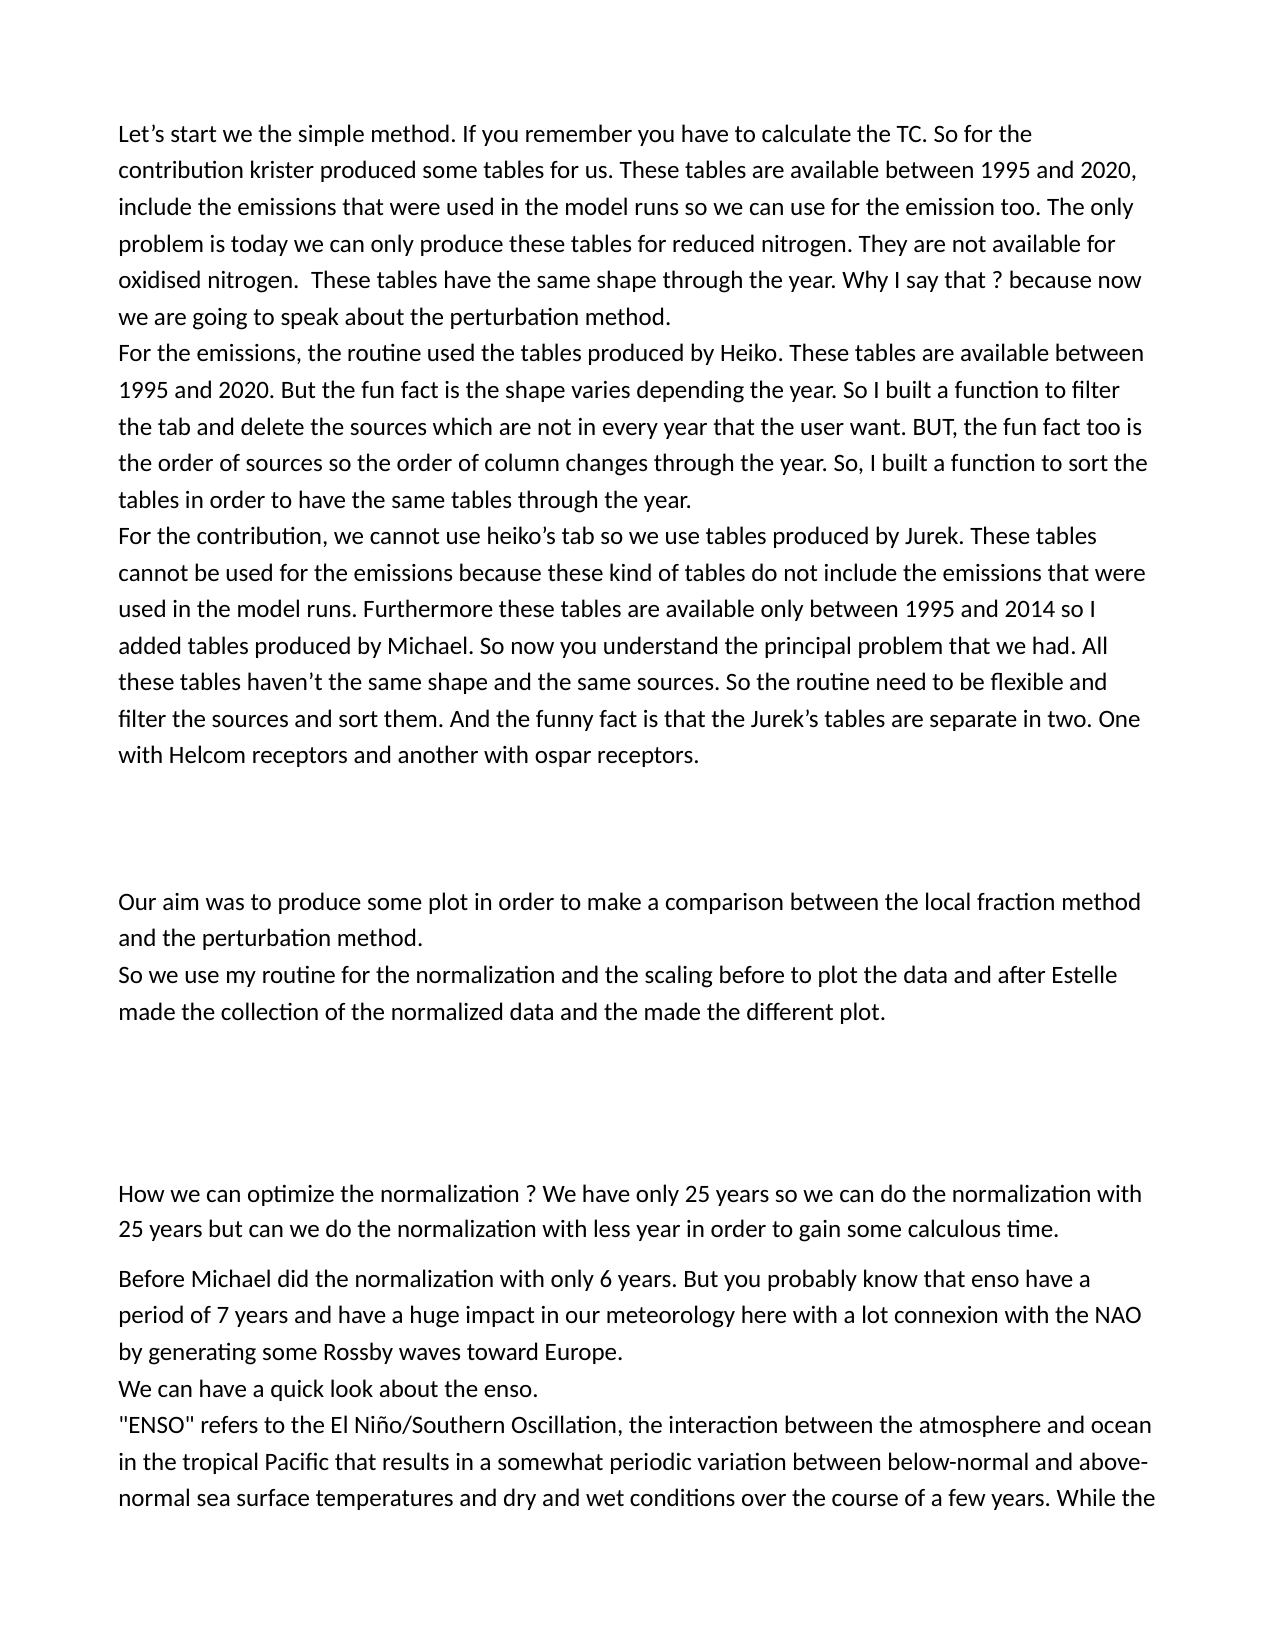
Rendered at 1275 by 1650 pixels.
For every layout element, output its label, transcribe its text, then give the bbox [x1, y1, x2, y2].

text For the emissions, the routine used the tables produced by Heiko. These tables are available between 1995 and 2020. But the fun fact is the shape varies depending the year. So I built a function to filter the tab and delete the sources which are not in every year that the user want. BUT, the fun fact too is the order of sources so the order of column changes through the year. So, I built a function to sort the tables in order to have the same tables through the year. [118, 337, 1157, 514]
text For the contribution, we cannot use heiko’s tab so we use tables produced by Jurek. These tables cannot be used for the emissions because these kind of tables do not include the emissions that were used in the model runs. Furthermore these tables are available only between 1995 and 2014 so I added tables produced by Michael. So now you understand the principal problem that we had. All these tables haven’t the same shape and the same sources. So the routine need to be flexible and filter the sources and sort them. And the funny fact is that the Jurek’s tables are separate in two. One with Helcom receptors and another with ospar receptors. [118, 520, 1157, 770]
text Let’s start we the simple method. If you remember you have to calculate the TC. So for the contribution krister produced some tables for us. These tables are available between 1995 and 2020, include the emissions that were used in the model runs so we can use for the emission too. The only problem is today we can only produce these tables for reduced nitrogen. They are not available for oxidised nitrogen. These tables have the same shape through the year. Why I say that ? because now we are going to speak about the perturbation method. [118, 118, 1157, 331]
text How we can optimize the normalization ? We have only 25 years so we can do the normalization with 25 years but can we do the normalization with less year in order to gain some calculous time. [118, 1178, 1157, 1244]
text Before Michael did the normalization with only 6 years. But you probably know that enso have a period of 7 years and have a huge impact in our meteorology here with a lot connexion with the NAO by generating some Rossby waves toward Europe. [118, 1263, 1157, 1367]
text So we use my routine for the normalization and the scaling before to plot the data and after Estelle made the collection of the normalized data and the made the different plot. [118, 959, 1157, 1026]
text We can have a quick look about the enso. [118, 1373, 1157, 1403]
text "ENSO" refers to the El Niño/Southern Oscillation, the interaction between the atmosphere and ocean in the tropical Pacific that results in a somewhat periodic variation between below-normal and above-normal sea surface temperatures and dry and wet conditions over the course of a few years. While the [118, 1409, 1157, 1513]
text Our aim was to produce some plot in order to make a comparison between the local fraction method and the perturbation method. [118, 886, 1157, 953]
